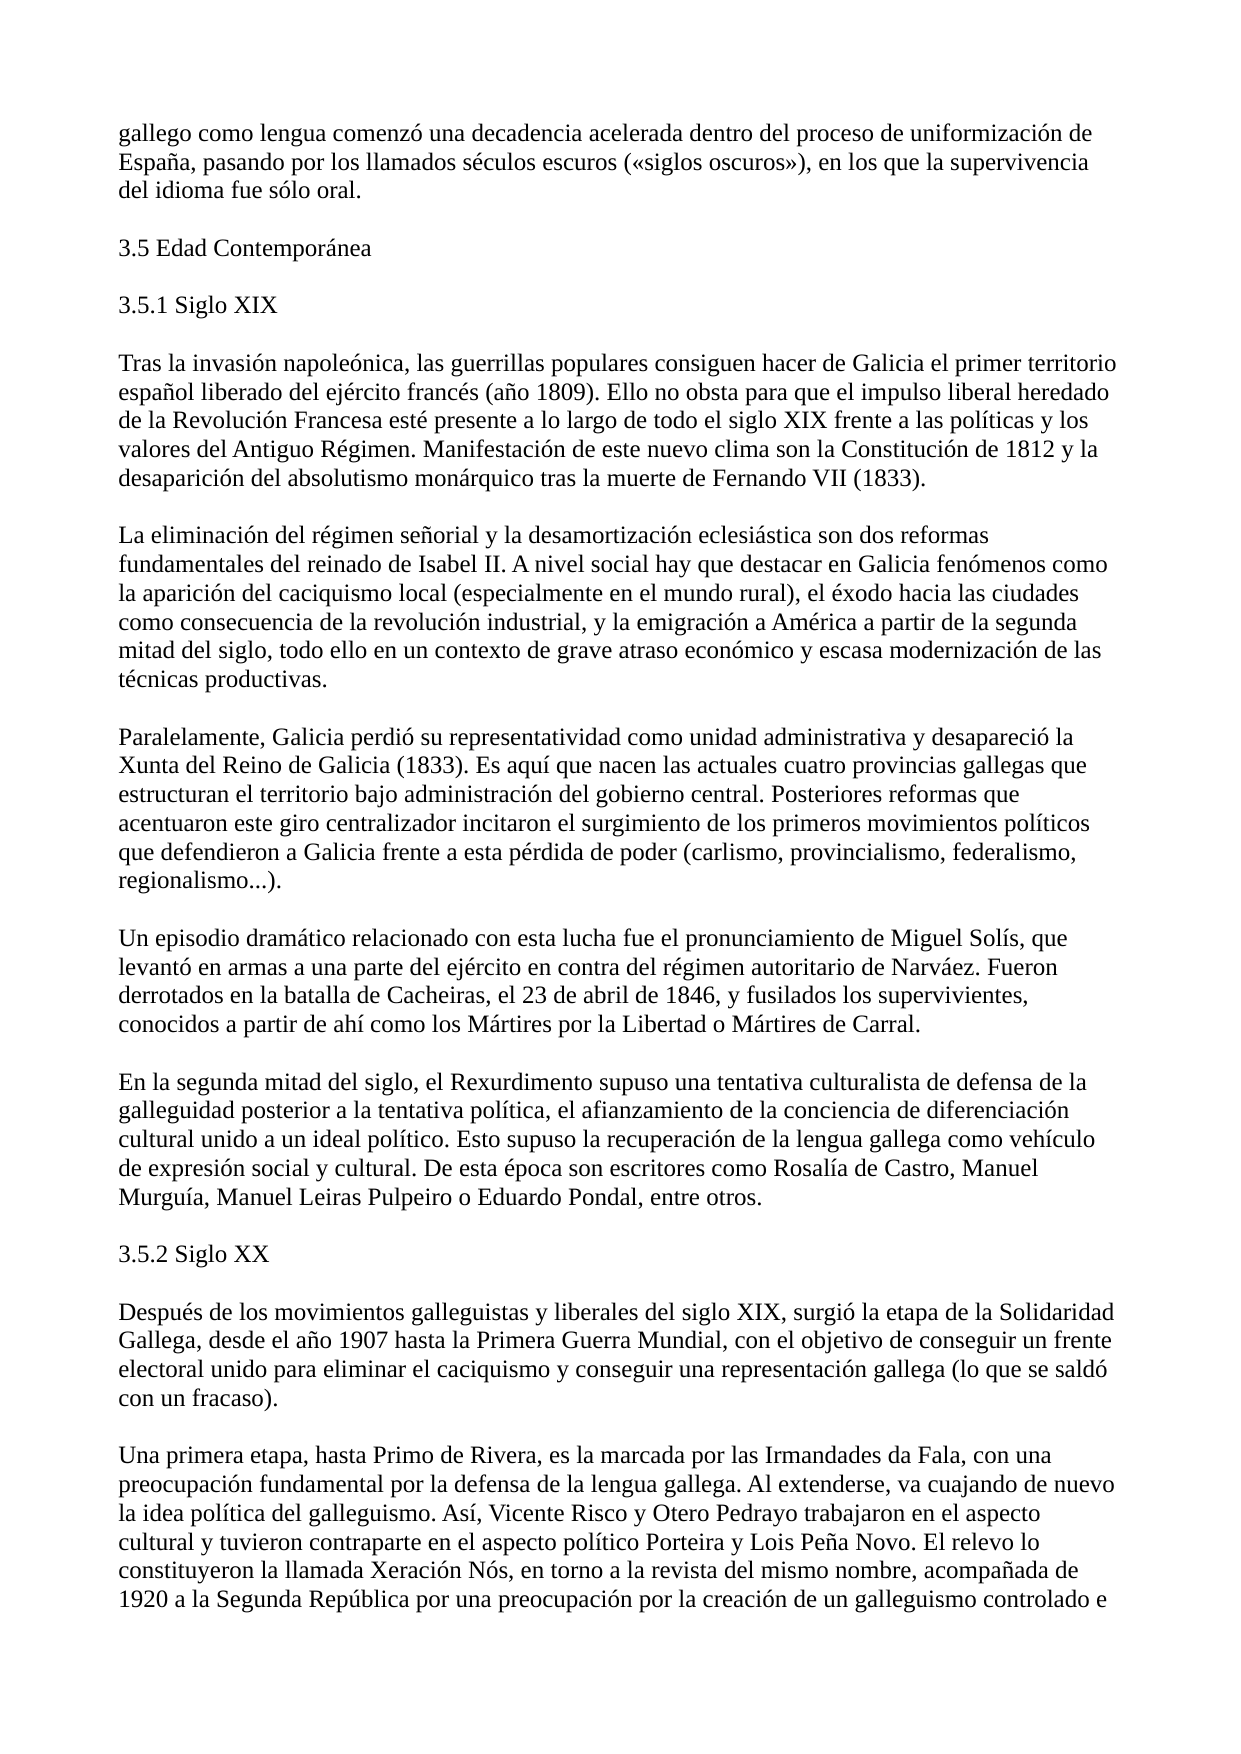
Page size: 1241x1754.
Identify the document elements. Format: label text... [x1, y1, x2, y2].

text Tras la invasión napoleónica, las guerrillas populares consiguen hacer de Galicia el primer territorio español liberado del ejército francés (año 1809). Ello no obsta para que el impulso liberal heredado de la Revolución Francesa esté presente a lo largo de todo el siglo XIX frente a las políticas y los valores del Antiguo Régimen. Manifestación de este nuevo clima son la Constitución de 1812 y la desaparición del absolutismo monárquico tras la muerte de Fernando VII (1833). [118, 348, 1122, 492]
text Un episodio dramático relacionado con esta lucha fue el pronunciamiento de Miguel Solís, que levantó en armas a una parte del ejército en contra del régimen autoritario de Narváez. Fueron derrotados en la batalla de Cacheiras, el 23 de abril de 1846, y fusilados los supervivientes, conocidos a partir de ahí como los Mártires por la Libertad o Mártires de Carral. [118, 923, 1122, 1038]
text La eliminación del régimen señorial y la desamortización eclesiástica son dos reformas fundamentales del reinado de Isabel II. A nivel social hay que destacar en Galicia fenómenos como la aparición del caciquismo local (especialmente en el mundo rural), el éxodo hacia las ciudades como consecuencia de la revolución industrial, y la emigración a América a partir de la segunda mitad del siglo, todo ello en un contexto de grave atraso económico y escasa modernización de las técnicas productivas. [118, 521, 1122, 693]
text Una primera etapa, hasta Primo de Rivera, es la marcada por las Irmandades da Fala, con una preocupación fundamental por la defensa de la lengua gallega. Al extenderse, va cuajando de nuevo la idea política del galleguismo. Así, Vicente Risco y Otero Pedrayo trabajaron en el aspecto cultural y tuvieron contraparte en el aspecto político Porteira y Lois Peña Novo. El relevo lo constituyeron la llamada Xeración Nós, en torno a la revista del mismo nombre, acompañada de 1920 a la Segunda República por una preocupación por la creación de un galleguismo controlado e [118, 1441, 1122, 1613]
text En la segunda mitad del siglo, el Rexurdimento supuso una tentativa culturalista de defensa de la galleguidad posterior a la tentativa política, el afianzamiento de la conciencia de diferenciación cultural unido a un ideal político. Esto supuso la recuperación de la lengua gallega como vehículo de expresión social y cultural. De esta época son escritores como Rosalía de Castro, Manuel Murguía, Manuel Leiras Pulpeiro o Eduardo Pondal, entre otros. [118, 1067, 1122, 1211]
text Paralelamente, Galicia perdió su representatividad como unidad administrativa y desapareció la Xunta del Reino de Galicia (1833). Es aquí que nacen las actuales cuatro provincias gallegas que estructuran el territorio bajo administración del gobierno central. Posteriores reformas que acentuaron este giro centralizador incitaron el surgimiento de los primeros movimientos políticos que defendieron a Galicia frente a esta pérdida de poder (carlismo, provincialismo, federalismo, regionalismo...). [118, 722, 1122, 894]
text 3.5.1 Siglo XIX [118, 291, 1122, 319]
text Después de los movimientos galleguistas y liberales del siglo XIX, surgió la etapa de la Solidaridad Gallega, desde el año 1907 hasta la Primera Guerra Mundial, con el objetivo de conseguir un frente electoral unido para eliminar el caciquismo y conseguir una representación gallega (lo que se saldó con un fracaso). [118, 1297, 1122, 1412]
text gallego como lengua comenzó una decadencia acelerada dentro del proceso de uniformización de España, pasando por los llamados séculos escuros («siglos oscuros»), en los que la supervivencia del idioma fue sólo oral. [118, 118, 1122, 204]
text 3.5 Edad Contemporánea [118, 233, 1122, 262]
text 3.5.2 Siglo XX [118, 1239, 1122, 1268]
